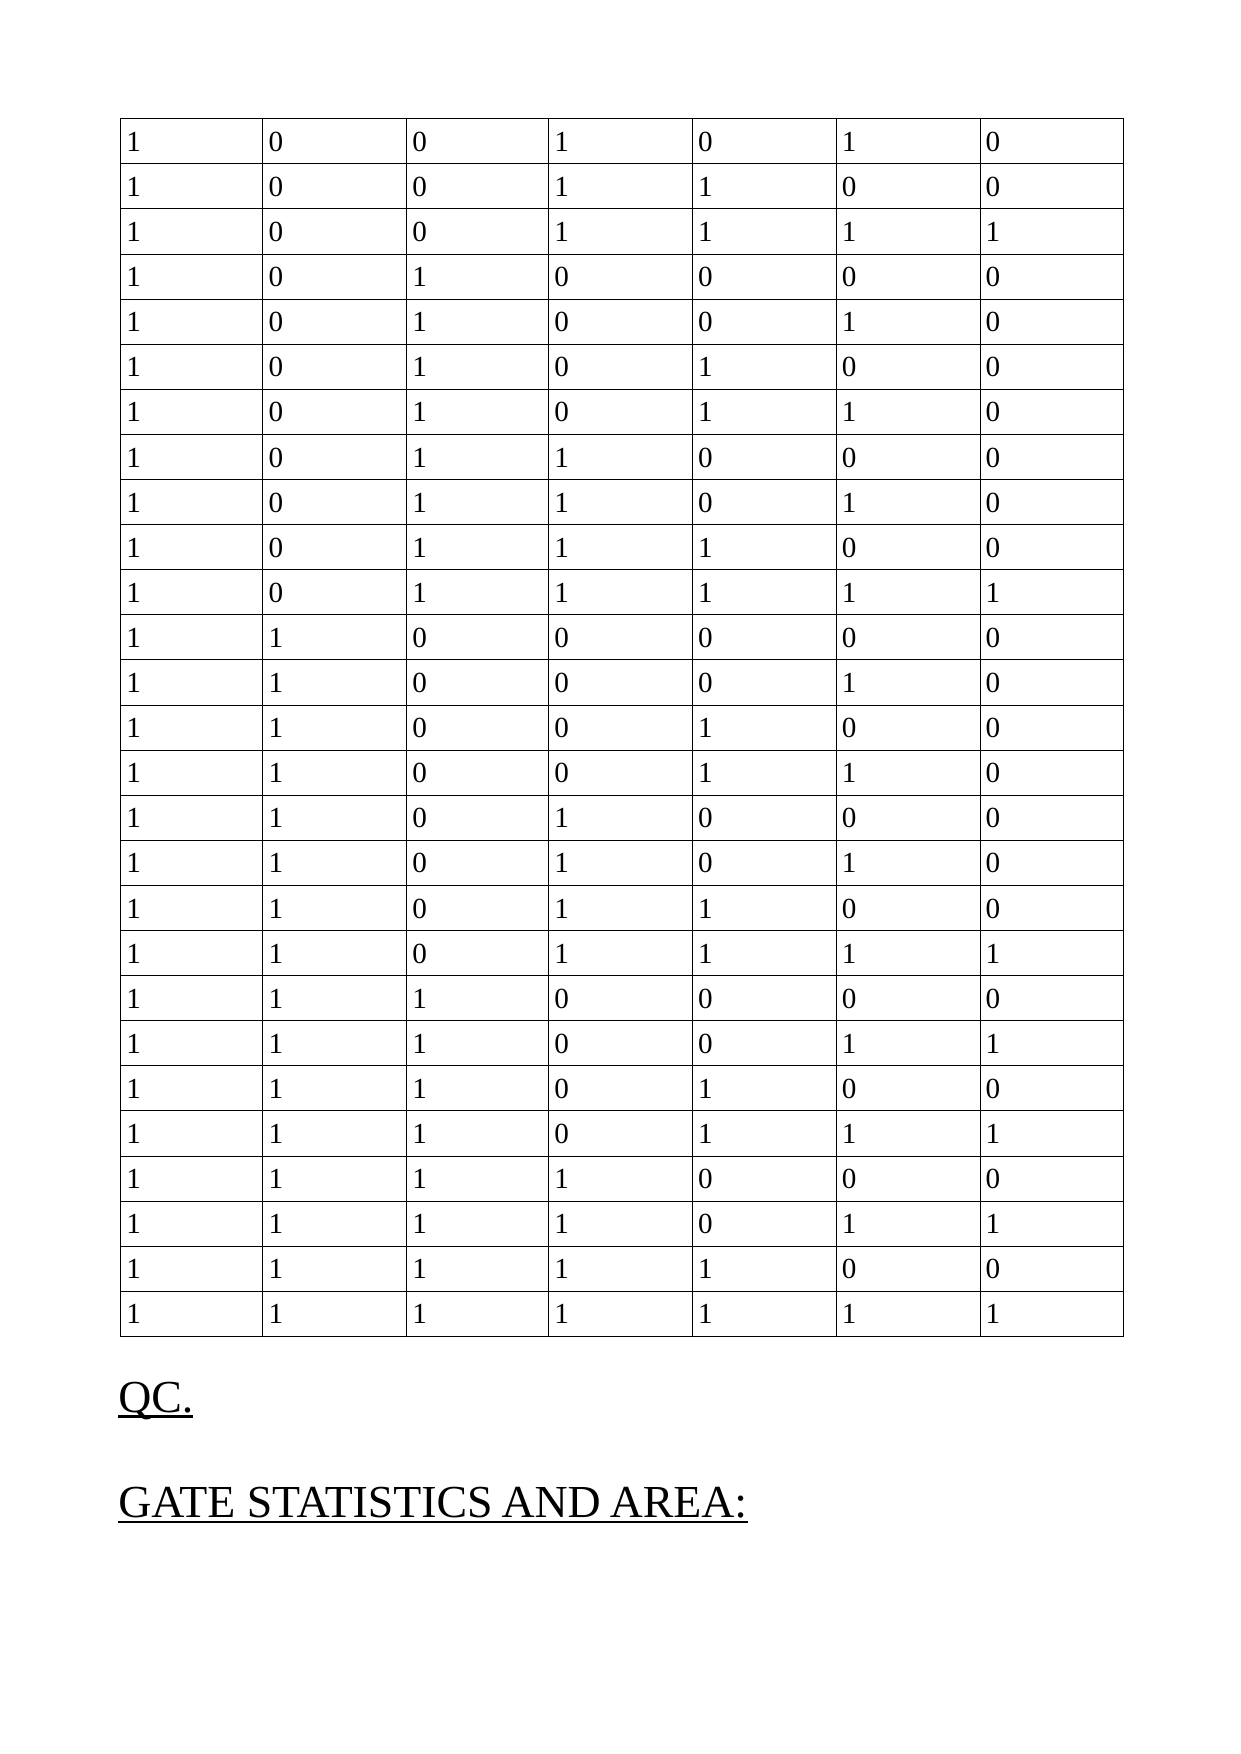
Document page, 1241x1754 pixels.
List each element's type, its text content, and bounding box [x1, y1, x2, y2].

table_cell 1 [121, 1066, 262, 1110]
table_cell 0 [693, 1157, 836, 1201]
table_cell 1 [693, 886, 836, 930]
table_cell 0 [407, 841, 548, 885]
table_cell 0 [693, 1021, 836, 1065]
table_cell 1 [121, 660, 262, 704]
table_cell 1 [981, 931, 1123, 975]
table_cell 1 [837, 480, 980, 524]
table_cell 0 [263, 209, 406, 253]
table_cell 1 [121, 1021, 262, 1065]
table_cell 0 [263, 525, 406, 569]
table_cell 1 [981, 1111, 1123, 1156]
table_cell 0 [837, 1157, 980, 1201]
table_cell 0 [549, 976, 692, 1020]
table_cell 0 [693, 119, 836, 163]
table_cell 0 [407, 615, 548, 659]
table_cell 0 [549, 751, 692, 795]
table_cell 1 [407, 1111, 548, 1156]
table_cell 0 [693, 480, 836, 524]
table_cell 0 [263, 345, 406, 389]
table_cell 1 [407, 1157, 548, 1201]
table_cell 0 [549, 1066, 692, 1110]
table_cell 1 [693, 345, 836, 389]
table_cell 0 [549, 1111, 692, 1156]
table_cell 1 [981, 1292, 1123, 1336]
table_cell 0 [981, 706, 1123, 749]
table_cell 1 [121, 119, 262, 163]
text GATE STATISTICS AND AREA: [118, 1475, 1122, 1528]
table_cell 0 [407, 796, 548, 840]
table_cell 0 [837, 1066, 980, 1110]
table_cell 0 [549, 660, 692, 704]
table_cell 1 [263, 1021, 406, 1065]
table_cell 0 [981, 119, 1123, 163]
table_cell 0 [837, 976, 980, 1020]
table_cell 0 [981, 660, 1123, 704]
table_cell 1 [263, 615, 406, 659]
table_cell 0 [549, 300, 692, 344]
table_cell 1 [549, 1292, 692, 1336]
table_cell 0 [981, 480, 1123, 524]
table_cell 1 [837, 751, 980, 795]
table_cell 1 [263, 1247, 406, 1291]
table_cell 0 [693, 300, 836, 344]
table_cell 0 [263, 255, 406, 298]
table_cell 0 [981, 1157, 1123, 1201]
table_cell 0 [693, 615, 836, 659]
table_cell 1 [837, 931, 980, 975]
table_cell 1 [407, 1247, 548, 1291]
table_cell 1 [693, 931, 836, 975]
table_cell 1 [407, 255, 548, 298]
table_cell 0 [263, 164, 406, 208]
table_cell 1 [121, 390, 262, 434]
table_cell 1 [121, 886, 262, 930]
table_cell 1 [121, 841, 262, 885]
table_cell 1 [121, 525, 262, 569]
table_cell 1 [693, 1247, 836, 1291]
table_cell 0 [837, 886, 980, 930]
table_cell 0 [693, 841, 836, 885]
table_cell 1 [837, 1202, 980, 1246]
table_cell 0 [837, 1247, 980, 1291]
table_cell 1 [407, 1066, 548, 1110]
table_cell 1 [263, 931, 406, 975]
table_cell 0 [549, 615, 692, 659]
table_cell 1 [837, 300, 980, 344]
table_cell 0 [549, 1021, 692, 1065]
table_cell 1 [693, 1292, 836, 1336]
table_cell 1 [263, 1202, 406, 1246]
table_cell 1 [407, 435, 548, 479]
table_cell 0 [837, 706, 980, 749]
table_cell 1 [549, 570, 692, 614]
table_cell 1 [693, 390, 836, 434]
table_cell 1 [121, 796, 262, 840]
table_cell 0 [407, 209, 548, 253]
table_cell 0 [263, 435, 406, 479]
table_cell 1 [263, 1066, 406, 1110]
table_cell 0 [693, 255, 836, 298]
table_cell 1 [121, 1202, 262, 1246]
table_cell 0 [263, 570, 406, 614]
table_cell 0 [549, 345, 692, 389]
table_cell 0 [693, 796, 836, 840]
table_cell 1 [263, 841, 406, 885]
table_cell 1 [693, 570, 836, 614]
table_cell 1 [121, 345, 262, 389]
table_cell 1 [121, 1157, 262, 1201]
table_cell 1 [121, 1247, 262, 1291]
table_cell 0 [981, 255, 1123, 298]
table_cell 0 [263, 300, 406, 344]
table_cell 1 [263, 796, 406, 840]
table_cell 1 [407, 480, 548, 524]
table_cell 1 [263, 1111, 406, 1156]
table_cell 1 [549, 841, 692, 885]
table_cell 1 [407, 1202, 548, 1246]
table_cell 1 [549, 796, 692, 840]
table_cell 1 [549, 525, 692, 569]
table_cell 1 [549, 886, 692, 930]
table_cell 1 [263, 706, 406, 749]
table_cell 1 [263, 1157, 406, 1201]
table_cell 1 [407, 570, 548, 614]
table_cell 1 [263, 660, 406, 704]
table_cell 0 [981, 345, 1123, 389]
table_cell 0 [407, 164, 548, 208]
table_cell 0 [981, 841, 1123, 885]
table_cell 1 [549, 931, 692, 975]
table_cell 0 [981, 976, 1123, 1020]
table_cell 1 [263, 886, 406, 930]
table_cell 0 [693, 435, 836, 479]
table_cell 1 [837, 841, 980, 885]
table_cell 0 [981, 1247, 1123, 1291]
table_cell 0 [981, 435, 1123, 479]
table_cell 1 [549, 435, 692, 479]
table_cell 0 [837, 435, 980, 479]
table_cell 1 [837, 1021, 980, 1065]
table_cell 0 [837, 525, 980, 569]
table_cell 0 [837, 345, 980, 389]
table_cell 1 [121, 706, 262, 749]
table_cell 1 [693, 209, 836, 253]
table_cell 0 [693, 660, 836, 704]
table_cell 1 [837, 660, 980, 704]
table_cell 1 [407, 976, 548, 1020]
table_cell 0 [263, 119, 406, 163]
table_cell 1 [549, 480, 692, 524]
table_cell 1 [693, 706, 836, 749]
table_cell 1 [121, 976, 262, 1020]
table_cell 1 [693, 1111, 836, 1156]
table_cell 1 [837, 209, 980, 253]
table_cell 0 [263, 390, 406, 434]
table_cell 1 [121, 1111, 262, 1156]
table_cell 1 [121, 570, 262, 614]
table_cell 1 [263, 1292, 406, 1336]
table_cell 1 [981, 1202, 1123, 1246]
table_cell 1 [981, 570, 1123, 614]
table_cell 0 [263, 480, 406, 524]
table_cell 1 [121, 1292, 262, 1336]
table_cell 0 [981, 796, 1123, 840]
table_cell 0 [981, 886, 1123, 930]
table_cell 1 [981, 1021, 1123, 1065]
table_cell 1 [693, 751, 836, 795]
table_cell 0 [837, 164, 980, 208]
table_cell 1 [407, 300, 548, 344]
table_cell 1 [407, 1292, 548, 1336]
table_cell 1 [693, 525, 836, 569]
table_cell 1 [549, 119, 692, 163]
table_cell 0 [549, 255, 692, 298]
table_cell 1 [837, 390, 980, 434]
table_cell 0 [407, 886, 548, 930]
table_cell 0 [407, 119, 548, 163]
table_cell 1 [549, 164, 692, 208]
table_cell 1 [263, 976, 406, 1020]
table_cell 0 [837, 615, 980, 659]
table_cell 0 [407, 706, 548, 749]
table_cell 0 [981, 751, 1123, 795]
table_cell 1 [121, 435, 262, 479]
table_cell 1 [549, 1202, 692, 1246]
table_cell 1 [837, 1292, 980, 1336]
table_cell 1 [121, 300, 262, 344]
table_cell 1 [837, 570, 980, 614]
table_cell 1 [407, 1021, 548, 1065]
table_cell 1 [549, 1247, 692, 1291]
table_cell 1 [121, 480, 262, 524]
table_cell 1 [407, 525, 548, 569]
table_cell 1 [263, 751, 406, 795]
table_cell 0 [549, 390, 692, 434]
table_cell 0 [981, 300, 1123, 344]
table_cell 1 [121, 931, 262, 975]
table_cell 0 [837, 255, 980, 298]
table_cell 0 [981, 1066, 1123, 1110]
table_cell 1 [407, 345, 548, 389]
table_cell 0 [407, 931, 548, 975]
text QC. [118, 1369, 1122, 1422]
table_cell 0 [981, 164, 1123, 208]
table_cell 1 [121, 751, 262, 795]
table_cell 0 [981, 615, 1123, 659]
table_cell 1 [549, 209, 692, 253]
table_cell 1 [121, 209, 262, 253]
table_cell 1 [693, 1066, 836, 1110]
table_cell 1 [549, 1157, 692, 1201]
table_cell 0 [837, 796, 980, 840]
table_cell 0 [981, 525, 1123, 569]
table_cell 1 [837, 119, 980, 163]
table_cell 1 [981, 209, 1123, 253]
table_cell 0 [407, 660, 548, 704]
table_cell 0 [693, 976, 836, 1020]
table_cell 1 [837, 1111, 980, 1156]
table_cell 1 [121, 615, 262, 659]
table_cell 0 [693, 1202, 836, 1246]
table_cell 1 [121, 255, 262, 298]
table_cell 0 [549, 706, 692, 749]
table_cell 1 [693, 164, 836, 208]
table_cell 1 [121, 164, 262, 208]
table_cell 0 [981, 390, 1123, 434]
table_cell 0 [407, 751, 548, 795]
table_cell 1 [407, 390, 548, 434]
